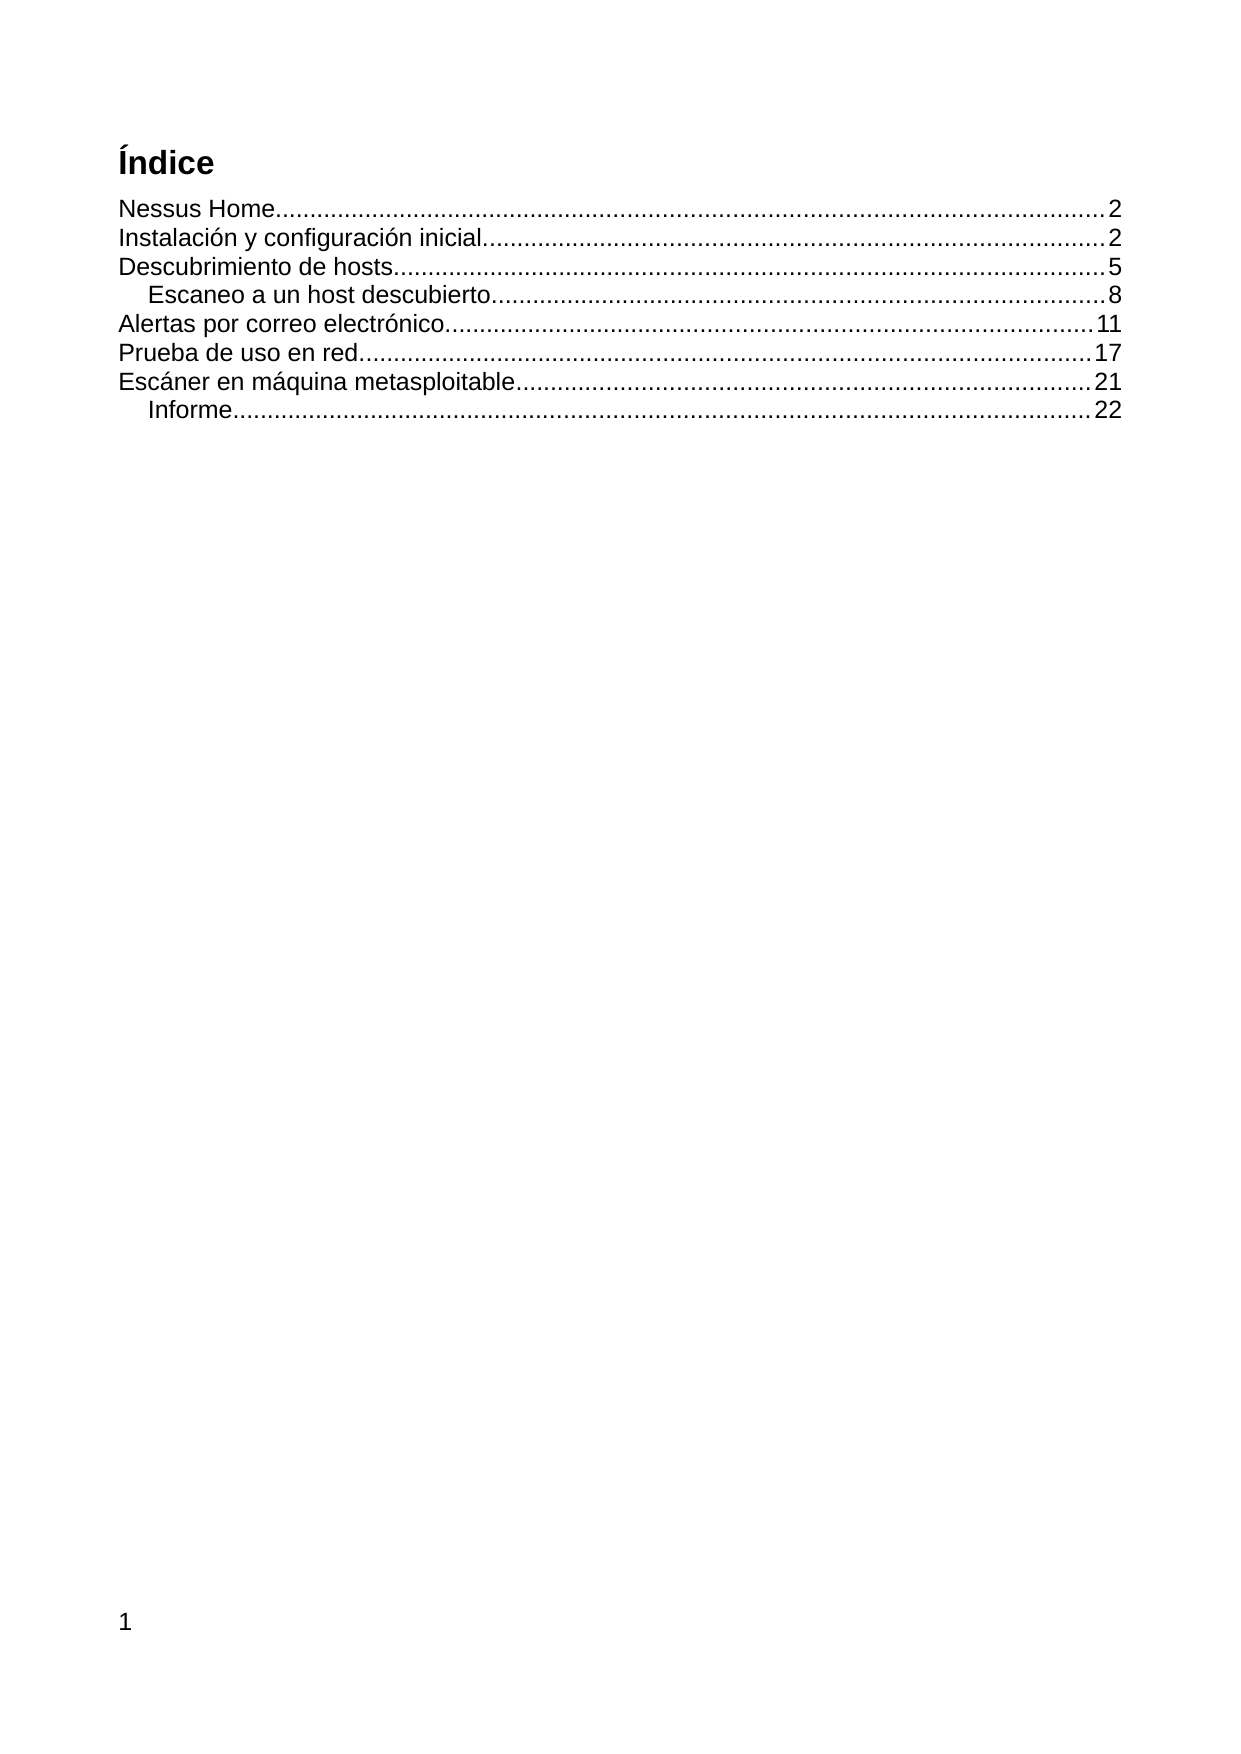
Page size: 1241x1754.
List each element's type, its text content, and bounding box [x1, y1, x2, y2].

text Instalación y configuración inicial. 2 [118, 223, 1122, 252]
text Escáner en máquina metasploitable 21 [118, 367, 1122, 395]
text Escaneo a un host descubierto. 8 [148, 280, 1122, 309]
text Informe. 22 [148, 395, 1122, 424]
text Alertas por correo electrónico. 11 [118, 309, 1122, 338]
subtitle Índice [118, 143, 1122, 182]
text Nessus Home. 2 [118, 194, 1122, 223]
text Prueba de uso en red. 17 [118, 338, 1122, 367]
text Descubrimiento de hosts. 5 [118, 252, 1122, 280]
